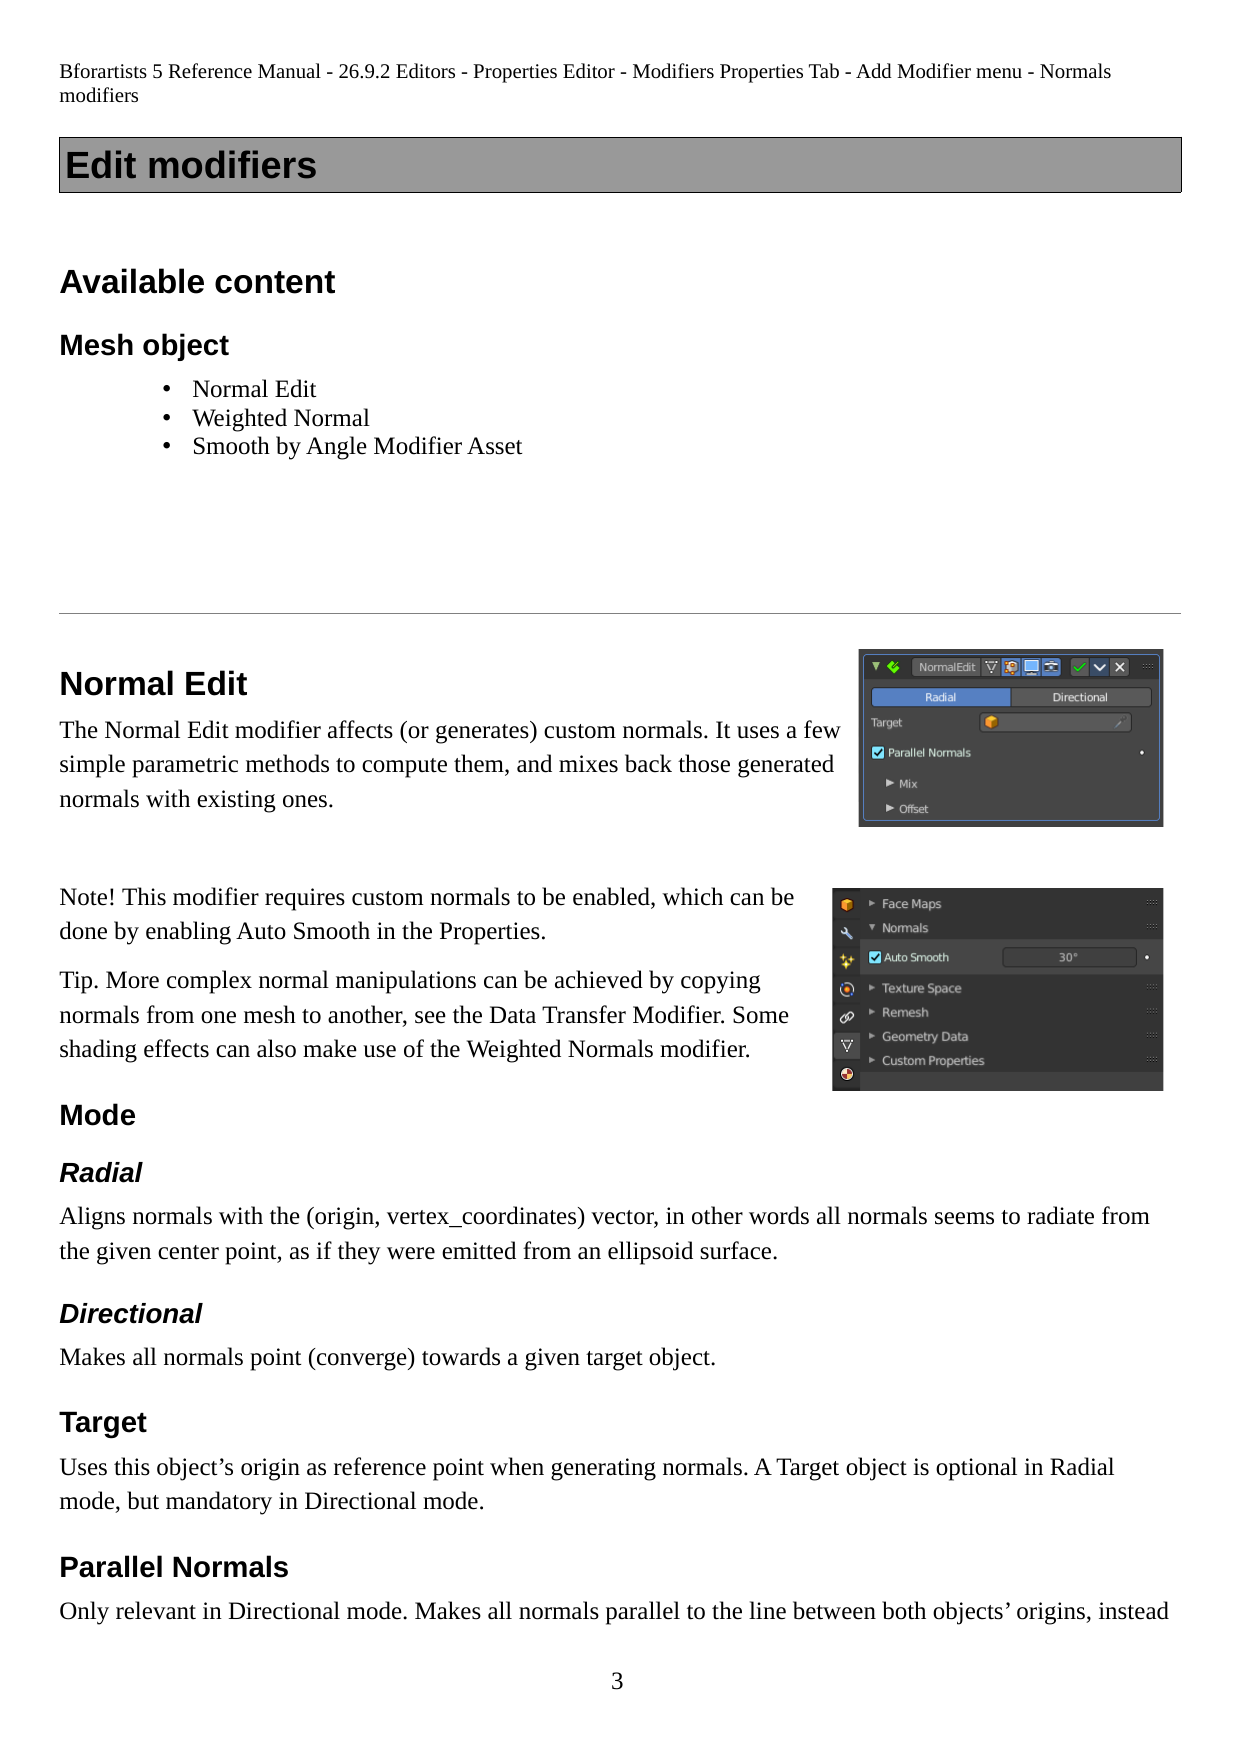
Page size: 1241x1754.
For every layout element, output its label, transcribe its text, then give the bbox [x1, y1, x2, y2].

picture [832, 888, 1164, 1091]
text Only relevant in Directional mode. Makes all normals parallel to the line between both objects’ origins, instead [59, 1596, 1181, 1625]
subtitle Normal Edit [59, 664, 858, 702]
list Normal Edit [162, 374, 1181, 403]
subtitle [1164, 664, 1181, 702]
subtitle Mesh object [59, 328, 1181, 361]
text The Normal Edit modifier affects (or generates) custom normals. It uses a few simple parametric methods to compute them, and mixes back those generated normals with existing ones. [59, 715, 858, 813]
subtitle Target [59, 1405, 1181, 1439]
text Makes all normals point (converge) towards a given target object. [59, 1342, 1181, 1370]
subtitle Radial [59, 1157, 1181, 1189]
subtitle Directional [59, 1297, 1181, 1329]
list Smooth by Angle Modifier Asset [162, 431, 1181, 460]
text Uses this object’s origin as reference point when generating normals. A Target object is optional in Radial mode, but mandatory in Directional mode. [59, 1452, 1181, 1515]
subtitle Available content [59, 262, 1181, 301]
text Note! This modifier requires custom normals to be enabled, which can be done by enabling Auto Smooth in the Properties. [59, 882, 1181, 945]
text Aligns normals with the (origin, vertex_coordinates) vector, in other words all normals seems to radiate from the given center point, as if they were emitted from an ellipsoid surface. [59, 1201, 1181, 1264]
subtitle Mode [59, 1098, 1181, 1132]
picture [858, 649, 1164, 827]
text Tip. More complex normal manipulations can be achieved by copying normals from one mesh to another, see the Data Transfer Modifier. Some shading effects can also make use of the Weighted Normals modifier. [59, 966, 832, 1063]
list Weighted Normal [162, 403, 1181, 431]
table_header Edit modifiers [60, 138, 1181, 192]
subtitle Parallel Normals [59, 1550, 1181, 1583]
